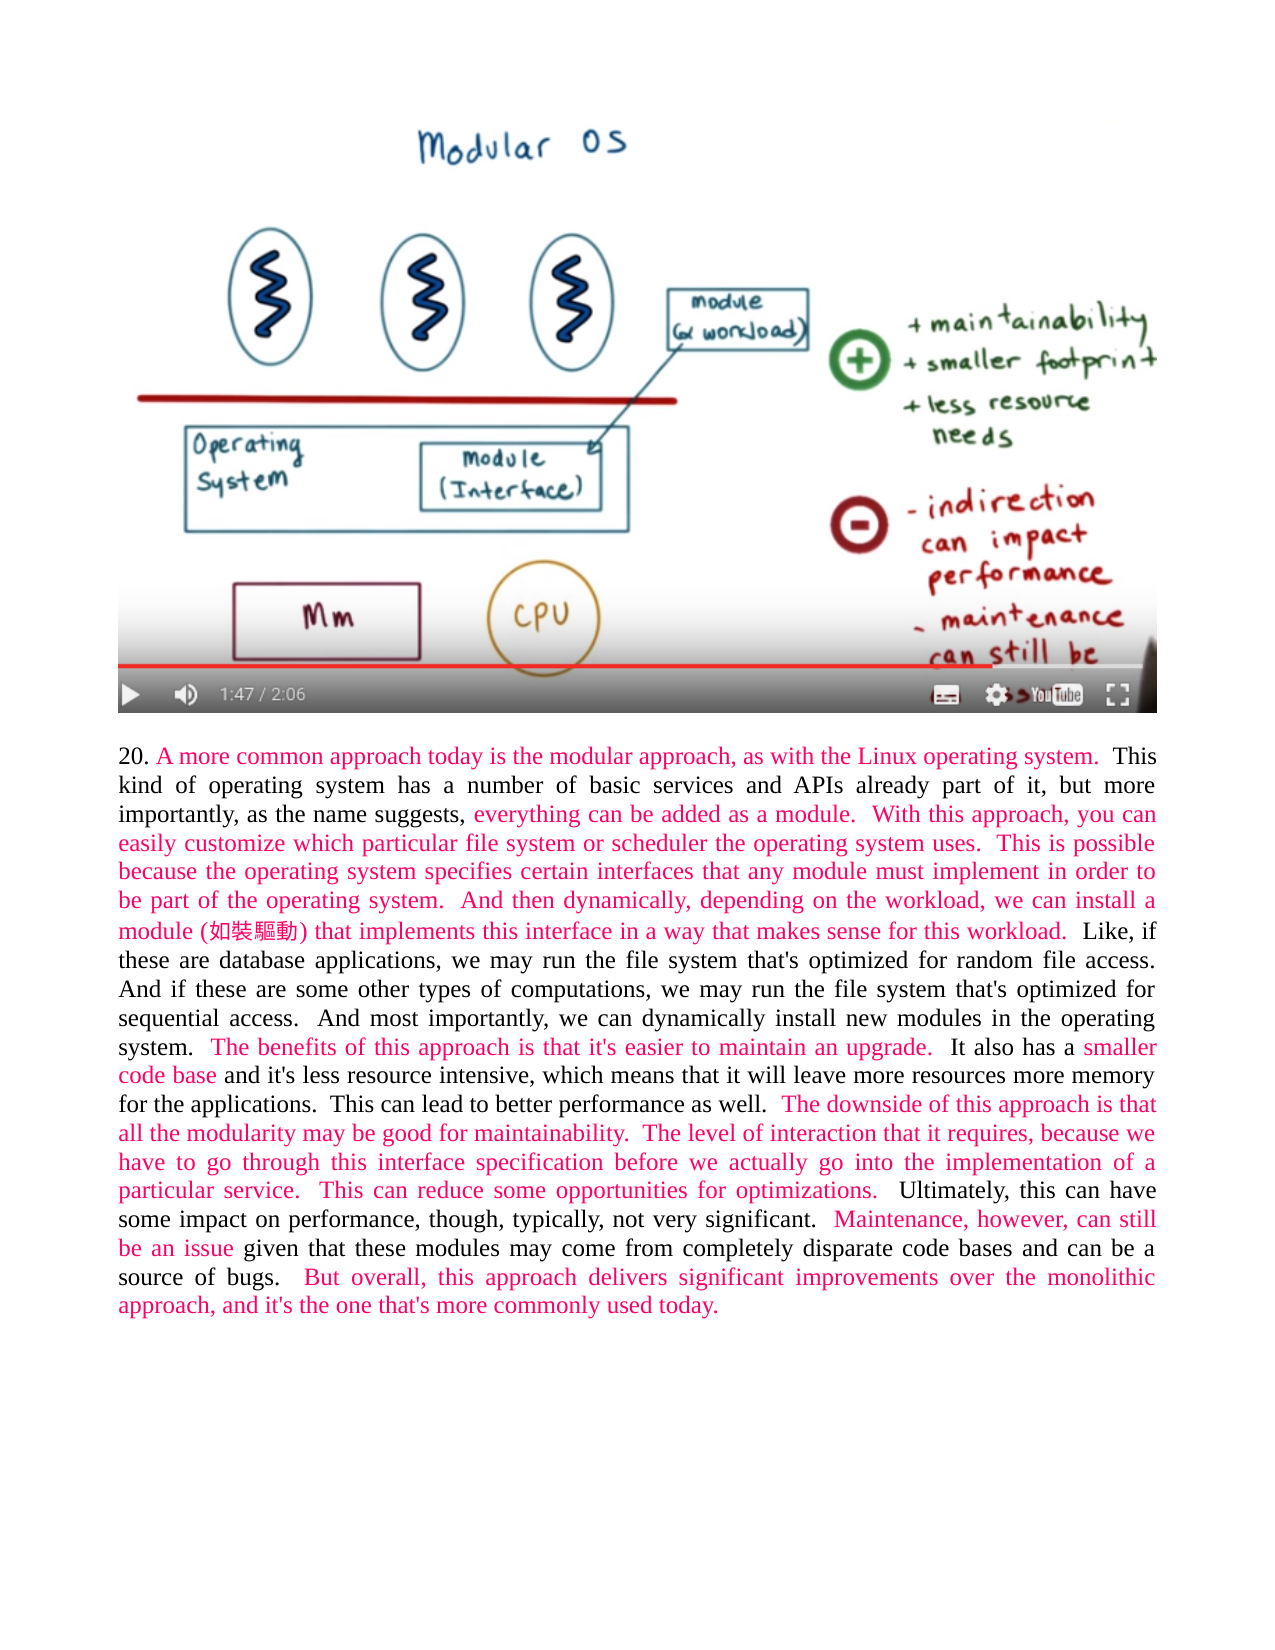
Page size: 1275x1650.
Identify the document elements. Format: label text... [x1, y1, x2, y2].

text 20. A more common approach today is the modular approach, as with the Linux operating system. This kind of operating system has a number of basic services and APIs already part of it, but more importantly, as the name suggests, everything can be added as a module. With this approach, you can easily customize which particular file system or scheduler the operating system uses. This is possible because the operating system specifies certain interfaces that any module must implement in order to be part of the operating system. And then dynamically, depending on the workload, we can install a module (如裝驅動) that implements this interface in a way that makes sense for this workload. Like, if these are database applications, we may run the file system that's optimized for random file access. And if these are some other types of computations, we may run the file system that's optimized for sequential access. And most importantly, we can dynamically install new modules in the operating system. The benefits of this approach is that it's easier to maintain an upgrade. It also has a smaller code base and it's less resource intensive, which means that it will leave more resources more memory for the applications. This can lead to better performance as well. The downside of this approach is that all the modularity may be good for maintainability. The level of interaction that it requires, because we have to go through this interface specification before we actually go into the implementation of a particular service. This can reduce some opportunities for optimizations. Ultimately, this can have some impact on performance, though, typically, not very significant. Maintenance, however, can still be an issue given that these modules may come from completely disparate code bases and can be a source of bugs. But overall, this approach delivers significant improvements over the monolithic approach, and it's the one that's more commonly used today. [118, 741, 1157, 1319]
picture [118, 118, 1157, 713]
